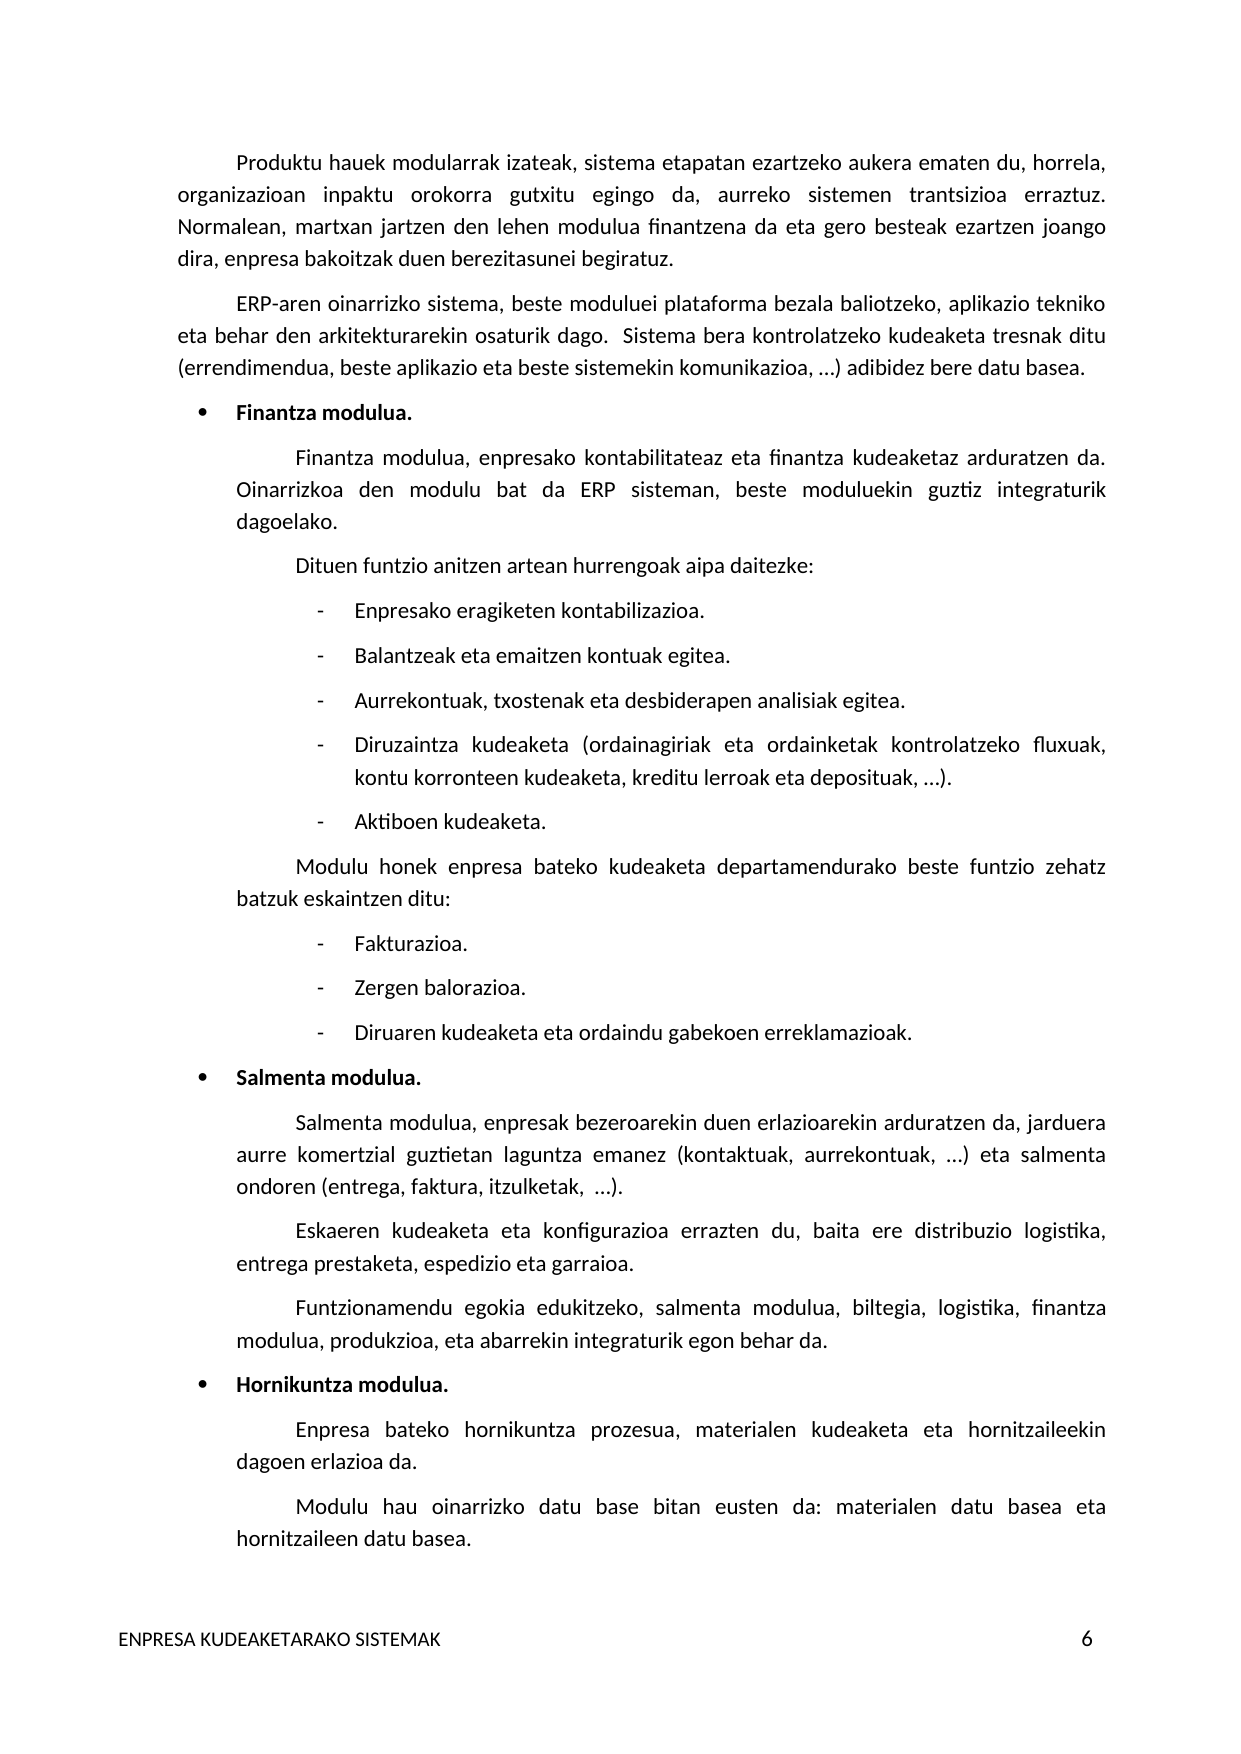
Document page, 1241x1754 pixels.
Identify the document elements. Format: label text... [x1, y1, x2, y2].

list Funtzionamendu egokia edukitzeko, salmenta modulua, biltegia, logistika, finantza modulua, produkzioa, eta abarrekin integraturik egon behar da. [236, 1293, 1107, 1354]
list Fakturazioa. [317, 929, 1107, 957]
list Diruzaintza kudeaketa (ordainagiriak eta ordainketak kontrolatzeko fluxuak, kontu korronteen kudeaketa, kreditu lerroak eta deposituak, …). [317, 730, 1107, 791]
list Enpresako eragiketen kontabilizazioa. [317, 596, 1107, 624]
list Hornikuntza modulua. [199, 1370, 1107, 1398]
list Enpresa bateko hornikuntza prozesua, materialen kudeaketa eta hornitzaileekin dagoen erlazioa da. [236, 1415, 1107, 1475]
list Modulu honek enpresa bateko kudeaketa departamendurako beste funtzio zehatz batzuk eskaintzen ditu: [236, 852, 1107, 912]
list Balantzeak eta emaitzen kontuak egitea. [317, 641, 1107, 669]
list Aktiboen kudeaketa. [317, 807, 1107, 835]
list Finantza modulua. [199, 398, 1107, 426]
list Salmenta modulua. [199, 1063, 1107, 1091]
list Eskaeren kudeaketa eta konfigurazioa errazten du, baita ere distribuzio logistika, entrega prestaketa, espedizio eta garraioa. [236, 1217, 1107, 1277]
list Dituen funtzio anitzen artean hurrengoak aipa daitezke: [236, 552, 1107, 580]
list ERP-aren oinarrizko sistema, beste moduluei plataforma bezala baliotzeko, aplikazio tekniko eta behar den arkitekturarekin osaturik dago. Sistema bera kontrolatzeko kudeaketa tresnak ditu (errendimendua, beste aplikazio eta beste sistemekin komunikazioa, …) adibidez bere datu basea. [177, 289, 1107, 381]
list Salmenta modulua, enpresak bezeroarekin duen erlazioarekin arduratzen da, jarduera aurre komertzial guztietan laguntza emanez (kontaktuak, aurrekontuak, …) eta salmenta ondoren (entrega, faktura, itzulketak, …). [236, 1108, 1107, 1200]
list Zergen balorazioa. [317, 973, 1107, 1002]
list Aurrekontuak, txostenak eta desbiderapen analisiak egitea. [317, 686, 1107, 714]
list Modulu hau oinarrizko datu base bitan eusten da: materialen datu basea eta hornitzaileen datu basea. [236, 1492, 1107, 1552]
list Finantza modulua, enpresako kontabilitateaz eta finantza kudeaketaz arduratzen da. Oinarrizkoa den modulu bat da ERP sisteman, beste moduluekin guztiz integraturik dagoelako. [236, 443, 1107, 535]
list Produktu hauek modularrak izateak, sistema etapatan ezartzeko aukera ematen du, horrela, organizazioan inpaktu orokorra gutxitu egingo da, aurreko sistemen trantsizioa erraztuz. Normalean, martxan jartzen den lehen modulua finantzena da eta gero besteak ezartzen joango dira, enpresa bakoitzak duen berezitasunei begiratuz. [177, 148, 1107, 272]
list Diruaren kudeaketa eta ordaindu gabekoen erreklamazioak. [317, 1018, 1107, 1046]
